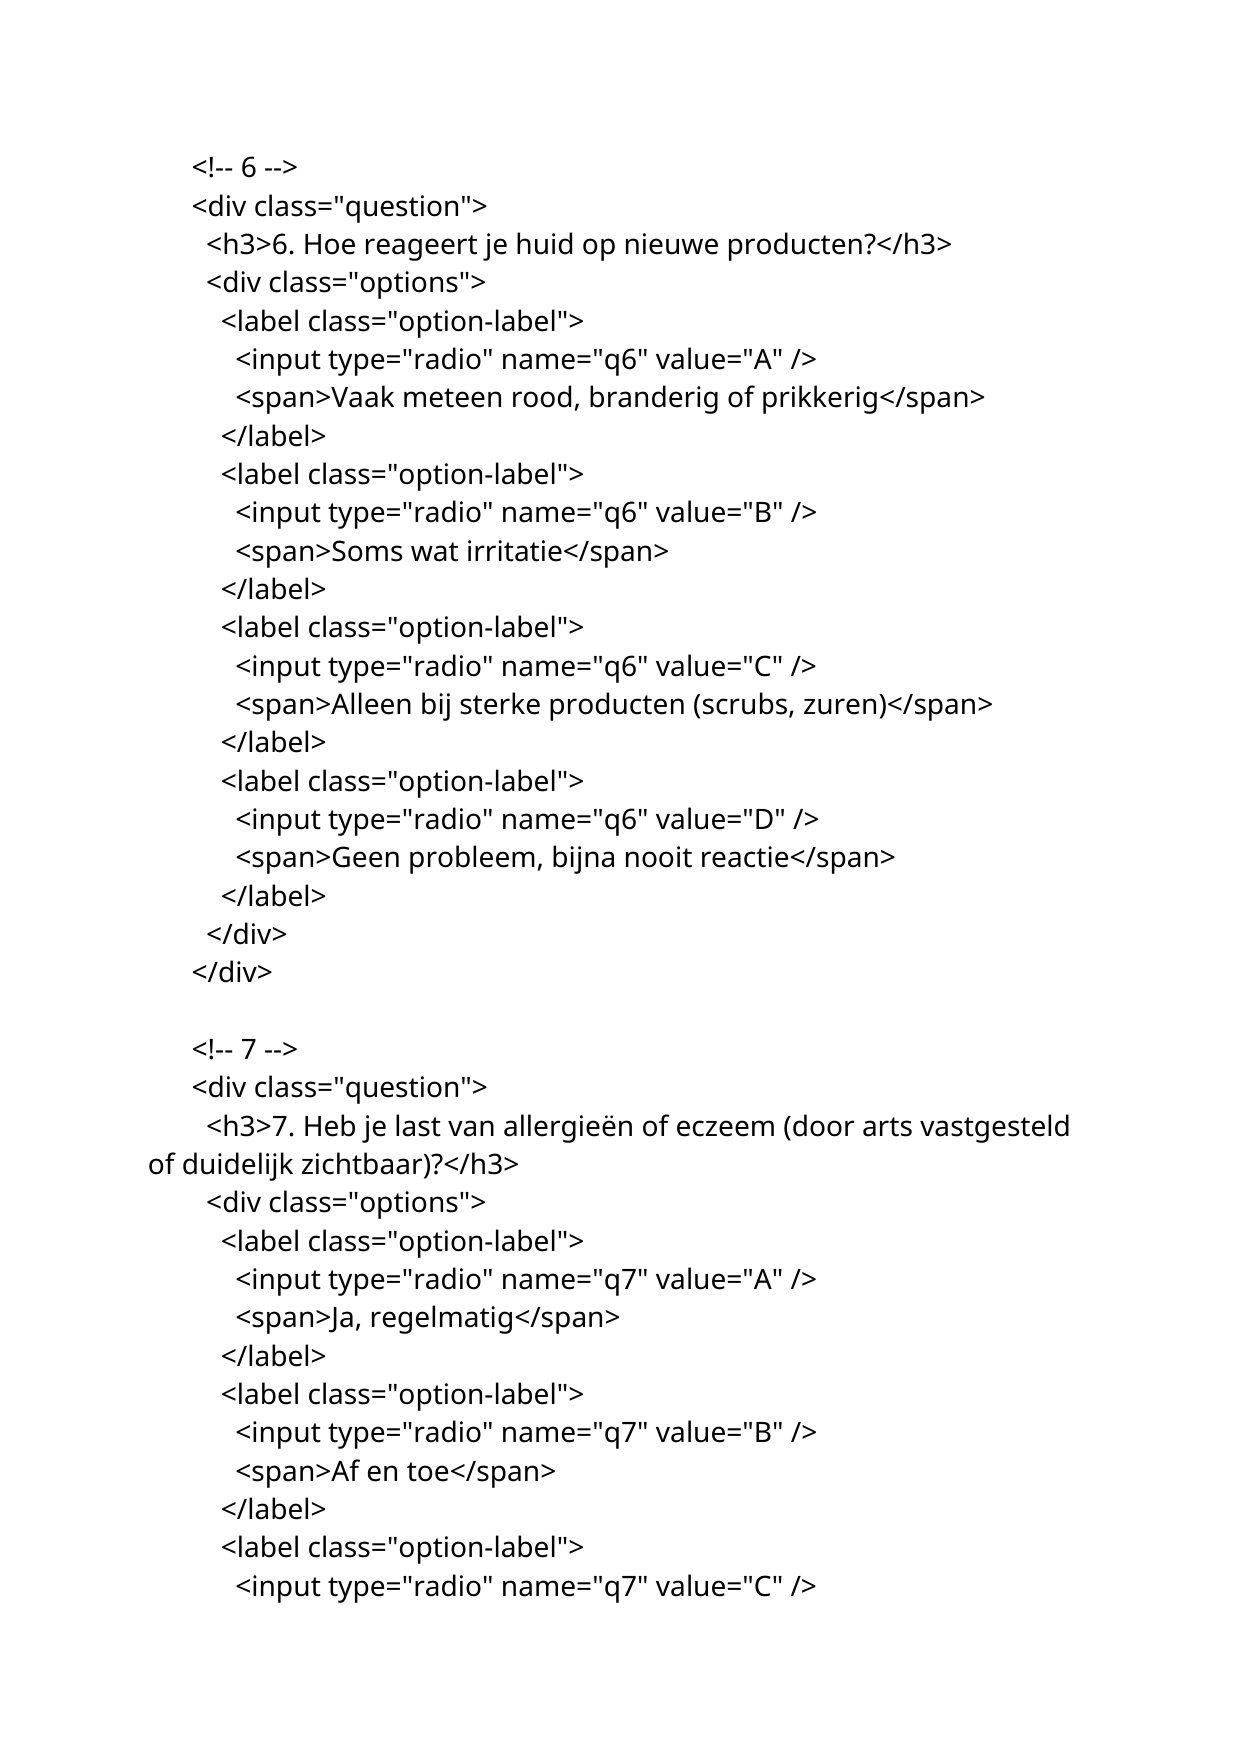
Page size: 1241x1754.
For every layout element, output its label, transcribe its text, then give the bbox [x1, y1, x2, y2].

text <input type="radio" name="q6" value="C" /> [148, 646, 1093, 684]
text </div> [148, 953, 1093, 991]
text <!-- 6 --> [148, 148, 1093, 186]
text </label> [148, 569, 1093, 608]
text <label class="option-label"> [148, 301, 1093, 339]
text <div class="options"> [148, 263, 1093, 301]
text <span>Alleen bij sterke producten (scrubs, zuren)</span> [148, 684, 1093, 723]
text <label class="option-label"> [148, 454, 1093, 493]
text <span>Soms wat irritatie</span> [148, 531, 1093, 569]
text <span>Af en toe</span> [148, 1451, 1093, 1489]
text </div> [148, 914, 1093, 953]
text <label class="option-label"> [148, 1221, 1093, 1259]
text <span>Geen probleem, bijna nooit reactie</span> [148, 838, 1093, 876]
text <input type="radio" name="q6" value="A" /> [148, 339, 1093, 378]
text <label class="option-label"> [148, 1374, 1093, 1413]
text <!-- 7 --> [148, 1029, 1093, 1068]
text <input type="radio" name="q7" value="A" /> [148, 1259, 1093, 1298]
text <div class="question"> [148, 186, 1093, 224]
text <span>Ja, regelmatig</span> [148, 1298, 1093, 1336]
text <span>Vaak meteen rood, branderig of prikkerig</span> [148, 378, 1093, 416]
text </label> [148, 723, 1093, 761]
text <div class="question"> [148, 1068, 1093, 1106]
text <label class="option-label"> [148, 1528, 1093, 1566]
text </label> [148, 1336, 1093, 1374]
text </label> [148, 1489, 1093, 1528]
text <label class="option-label"> [148, 761, 1093, 799]
text <input type="radio" name="q7" value="C" /> [148, 1566, 1093, 1604]
text <input type="radio" name="q6" value="B" /> [148, 493, 1093, 531]
text </label> [148, 876, 1093, 914]
text </label> [148, 416, 1093, 454]
text <div class="options"> [148, 1183, 1093, 1221]
text <h3>6. Hoe reageert je huid op nieuwe producten?</h3> [148, 224, 1093, 263]
text <input type="radio" name="q7" value="B" /> [148, 1413, 1093, 1451]
text <input type="radio" name="q6" value="D" /> [148, 799, 1093, 838]
text <label class="option-label"> [148, 608, 1093, 646]
text <h3>7. Heb je last van allergieën of eczeem (door arts vastgesteld of duidelijk zichtbaar)?</h3> [148, 1106, 1093, 1183]
